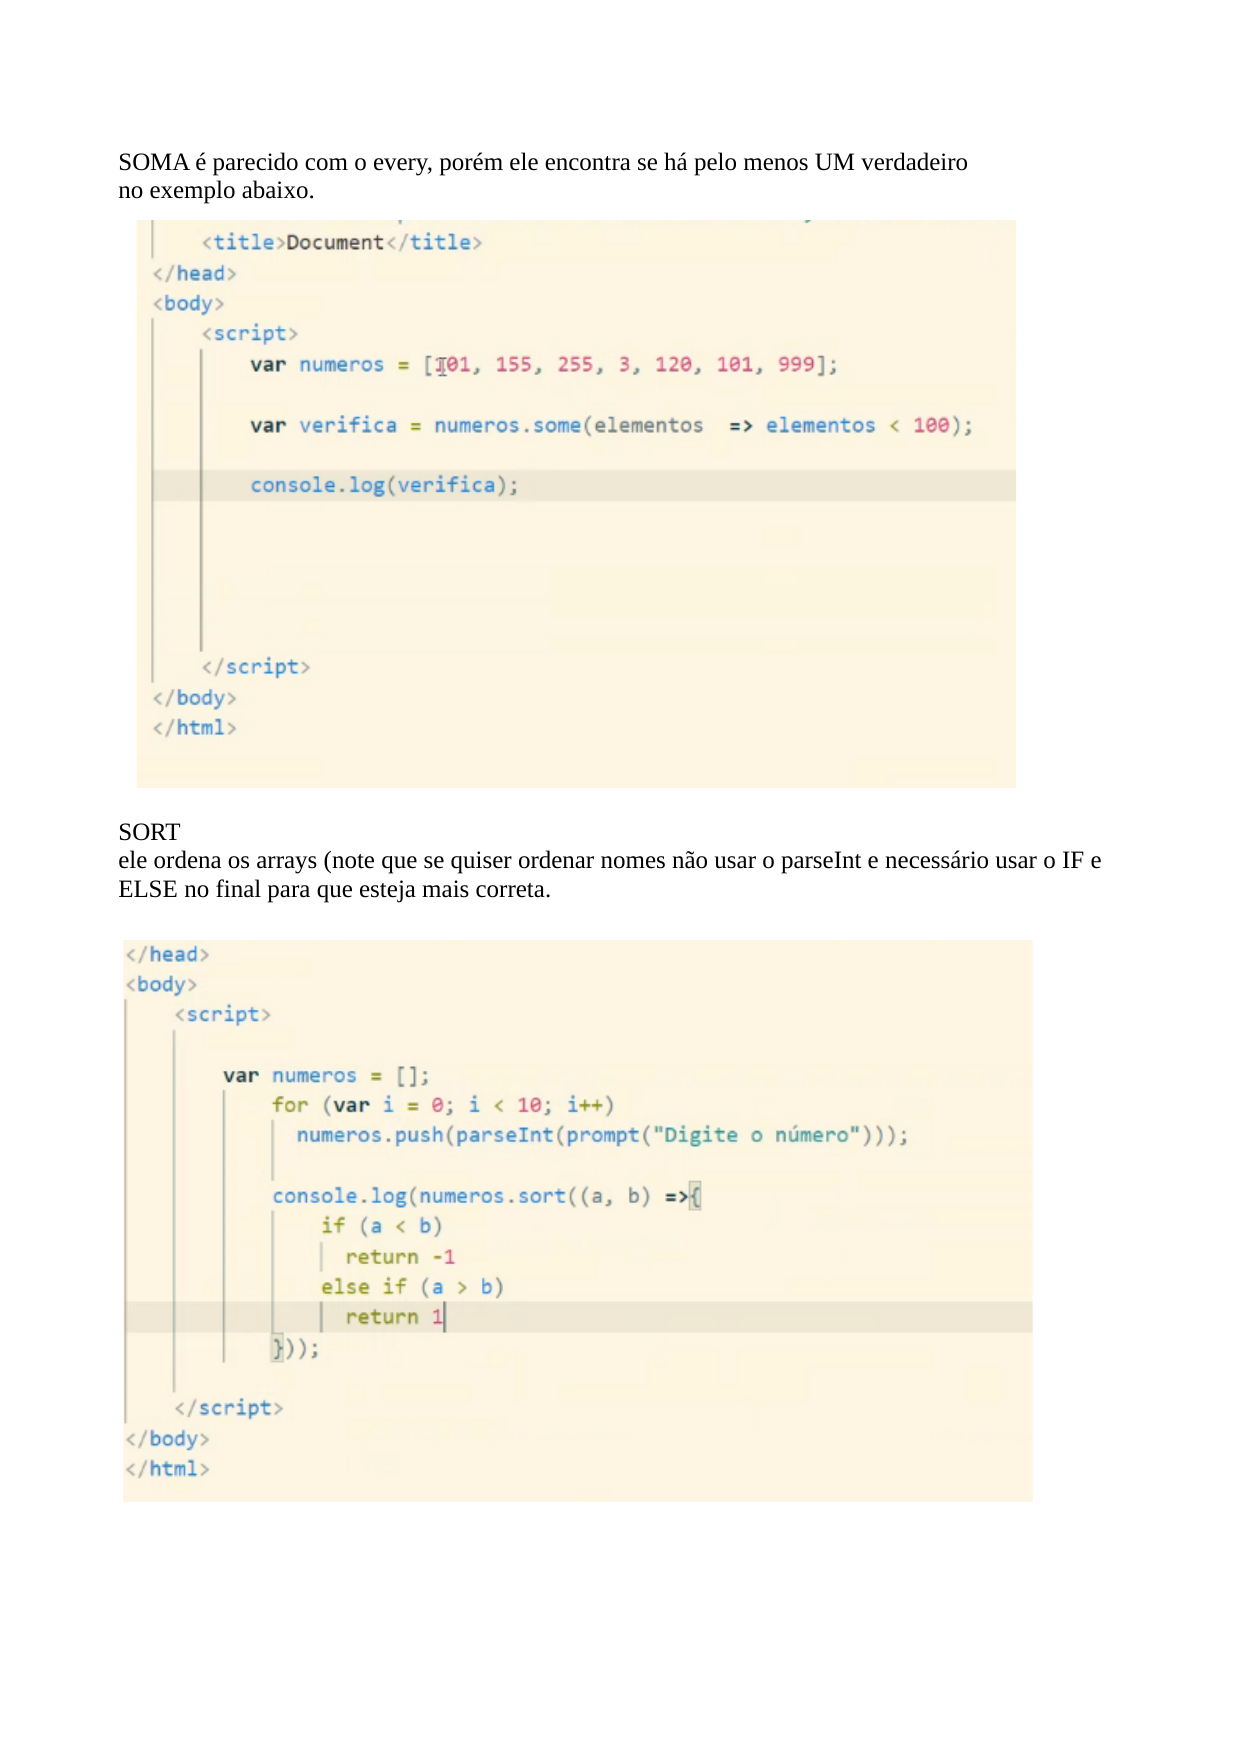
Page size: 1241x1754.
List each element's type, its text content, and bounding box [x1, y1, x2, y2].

text no exemplo abaixo. [118, 176, 1122, 204]
text ele ordena os arrays (note que se quiser ordenar nomes não usar o parseInt e necessário usar o IF e ELSE no final para que esteja mais correta. [118, 845, 1122, 903]
picture [136, 220, 1017, 788]
text SORT [118, 817, 1122, 845]
picture [123, 940, 1033, 1502]
text SOMA é parecido com o every, porém ele encontra se há pelo menos UM verdadeiro [118, 147, 1122, 176]
